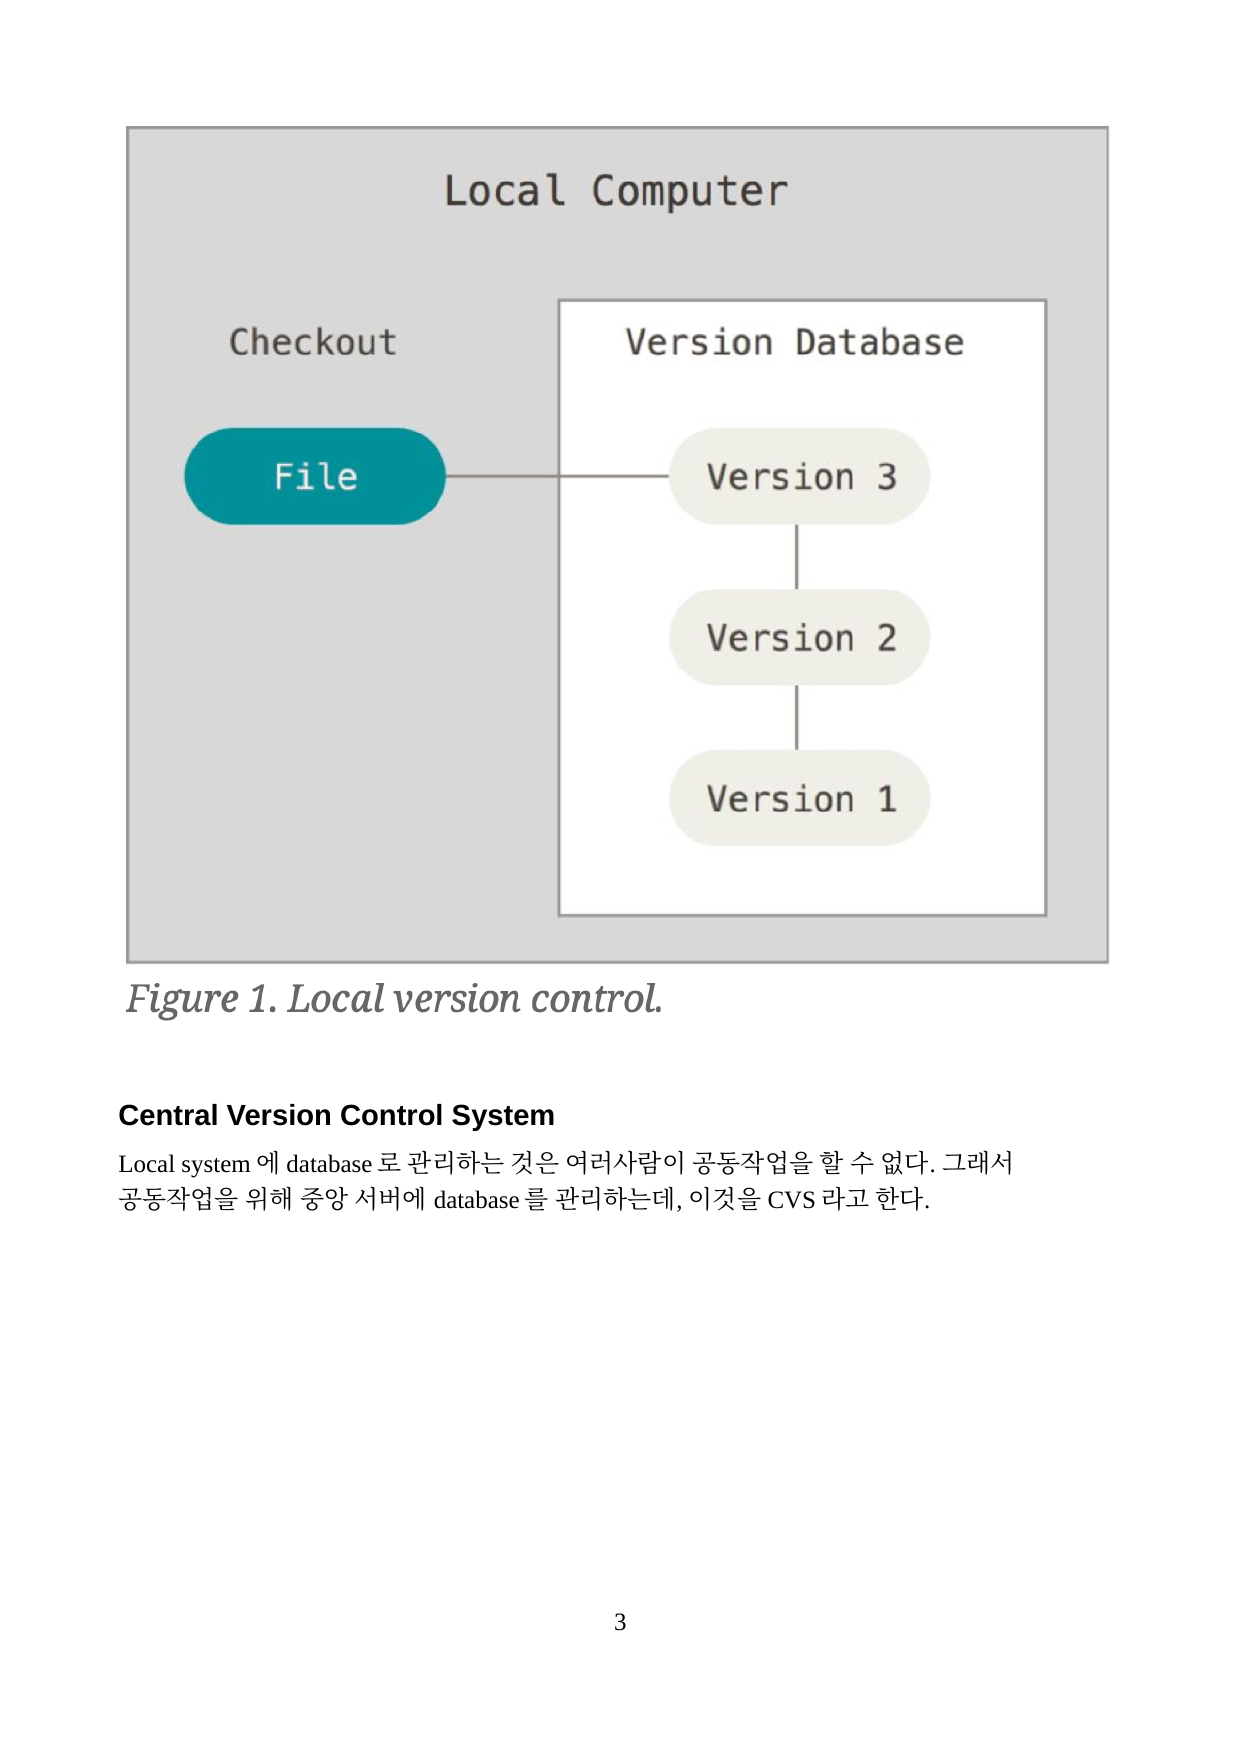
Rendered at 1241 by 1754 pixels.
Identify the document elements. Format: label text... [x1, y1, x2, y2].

text Local system에 database로 관리하는 것은 여러사람이 공동작업을 할 수 없다. 그래서 공동작업을 위해 중앙 서버에 database를 관리하는데, 이것을 CVS라고 한다. [118, 1144, 1122, 1216]
subtitle Central Version Control System [118, 1098, 1122, 1131]
